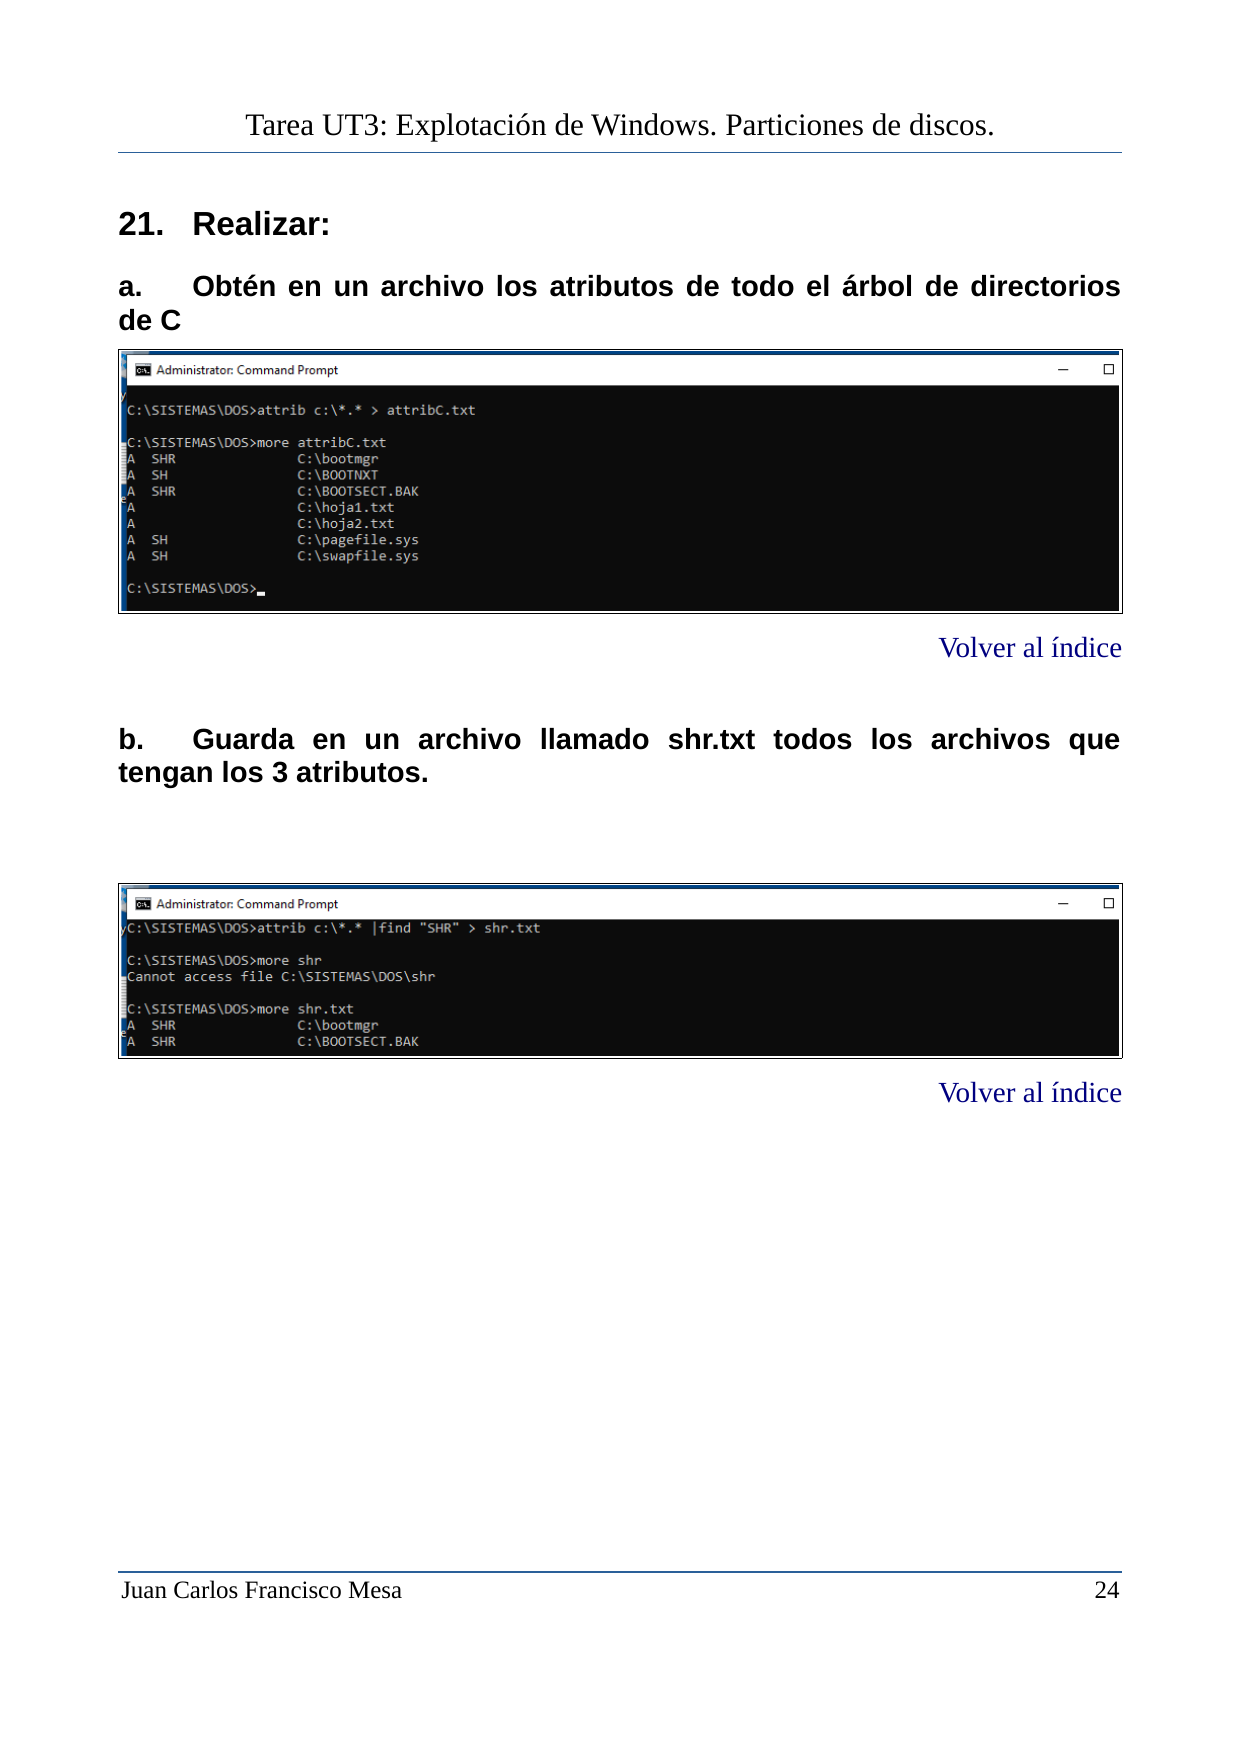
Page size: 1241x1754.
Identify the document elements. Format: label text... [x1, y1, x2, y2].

text Volver al índice [118, 1059, 1122, 1108]
subtitle b. Guarda en un archivo llamado shr.txt todos los archivos que tengan los 3 atributos. [118, 722, 1122, 789]
text [119, 884, 1122, 1058]
picture [121, 351, 1119, 611]
text [119, 350, 1122, 613]
subtitle a. Obtén en un archivo los atributos de todo el árbol de directorios de C [118, 269, 1122, 336]
text Volver al índice [118, 614, 1122, 664]
picture [121, 885, 1119, 1056]
subtitle 21. Realizar: [118, 204, 1122, 242]
